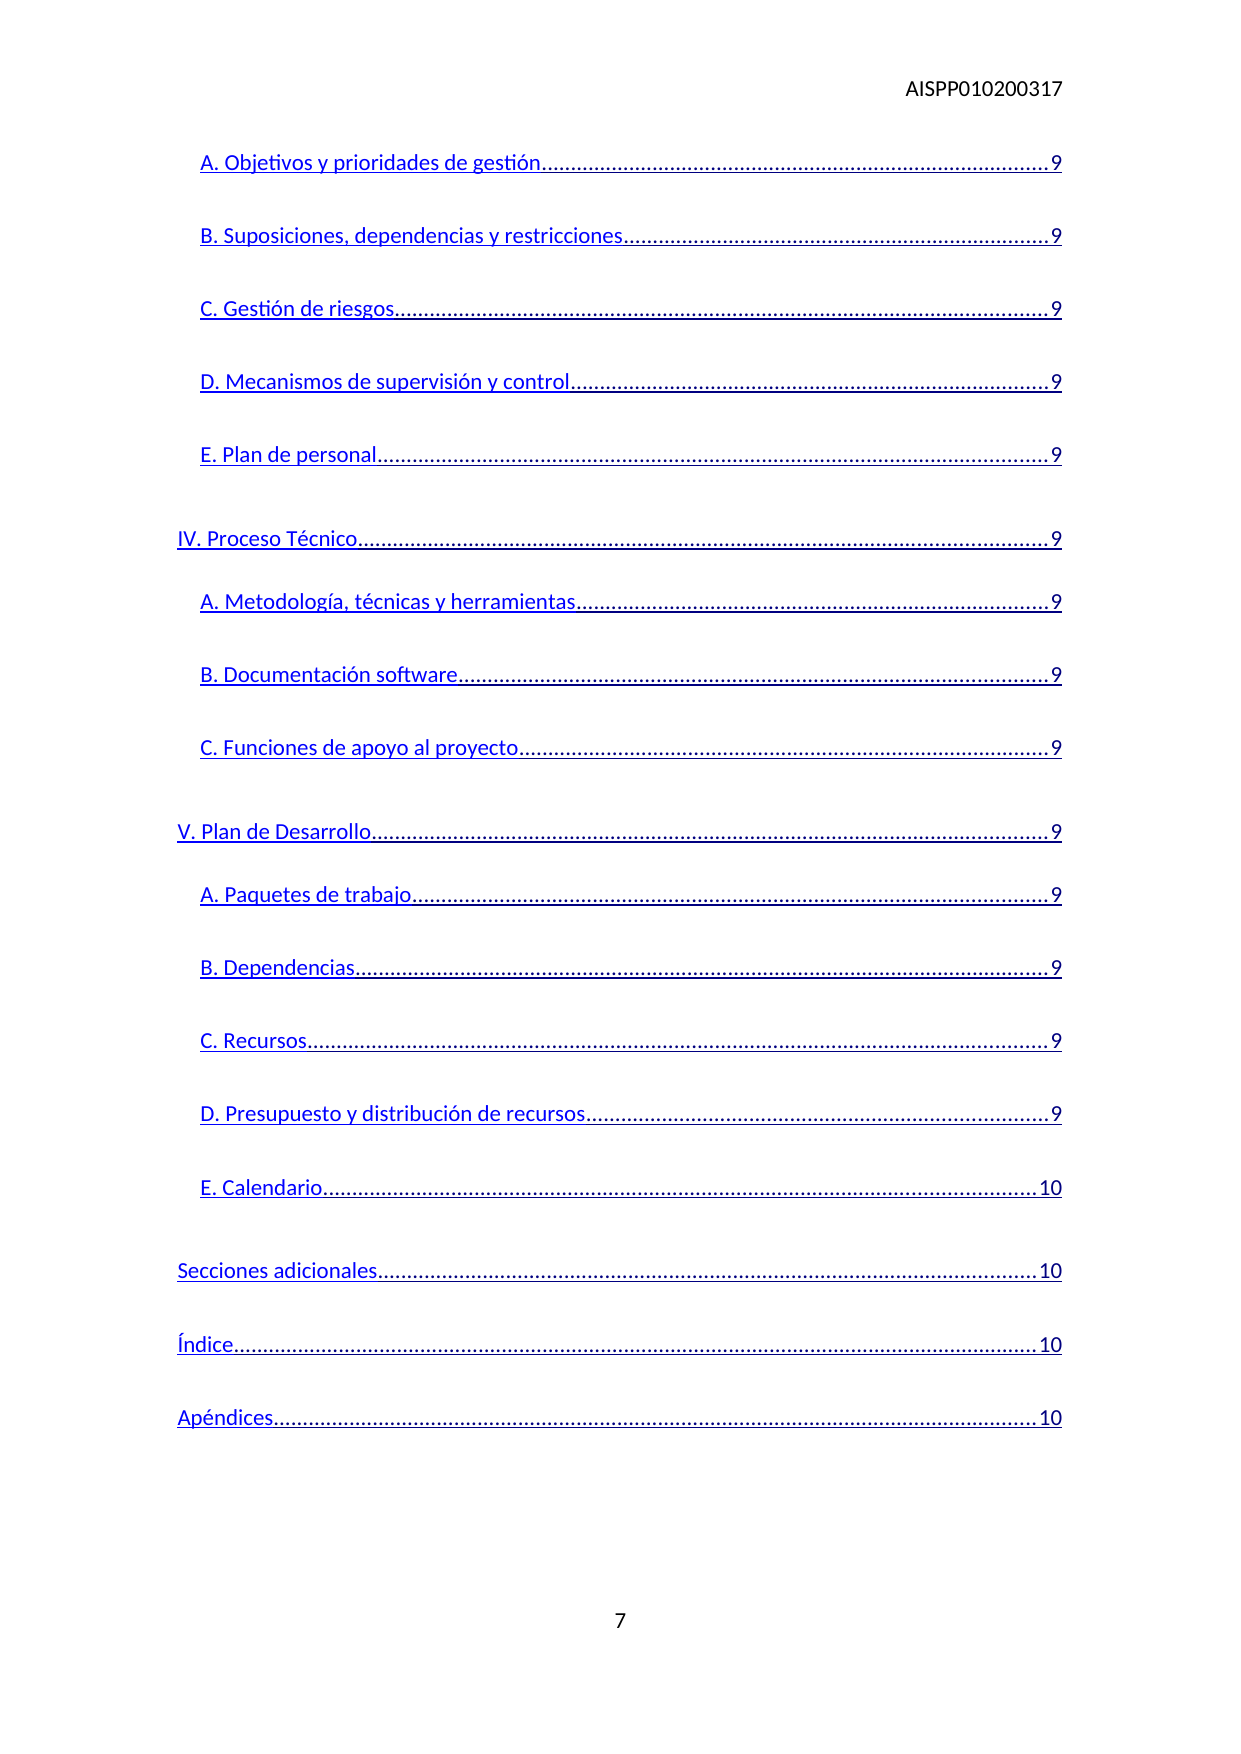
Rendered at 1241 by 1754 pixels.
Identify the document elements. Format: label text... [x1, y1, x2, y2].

text E. Calendario 10 [200, 1173, 1063, 1201]
text V. Plan de Desarrollo 9 [177, 817, 1063, 845]
text A. Paquetes de trabajo 9 [200, 880, 1063, 908]
text B. Documentación software 9 [200, 660, 1063, 688]
text D. Mecanismos de supervisión y control 9 [200, 367, 1063, 395]
text B. Suposiciones, dependencias y restricciones 9 [200, 221, 1063, 249]
text B. Dependencias 9 [200, 953, 1063, 981]
text Apéndices 10 [177, 1403, 1063, 1431]
text Secciones adicionales 10 [177, 1256, 1063, 1284]
text E. Plan de personal 9 [200, 441, 1063, 468]
text Índice 10 [177, 1330, 1063, 1358]
text IV. Proceso Técnico 9 [177, 524, 1063, 552]
text D. Presupuesto y distribución de recursos 9 [200, 1099, 1063, 1128]
text A. Objetivos y prioridades de gestión 9 [200, 148, 1063, 176]
text C. Recursos 9 [200, 1026, 1063, 1054]
text C. Gestión de riesgos 9 [200, 294, 1063, 322]
text C. Funciones de apoyo al proyecto 9 [200, 733, 1063, 761]
text A. Metodología, técnicas y herramientas 9 [200, 587, 1063, 615]
